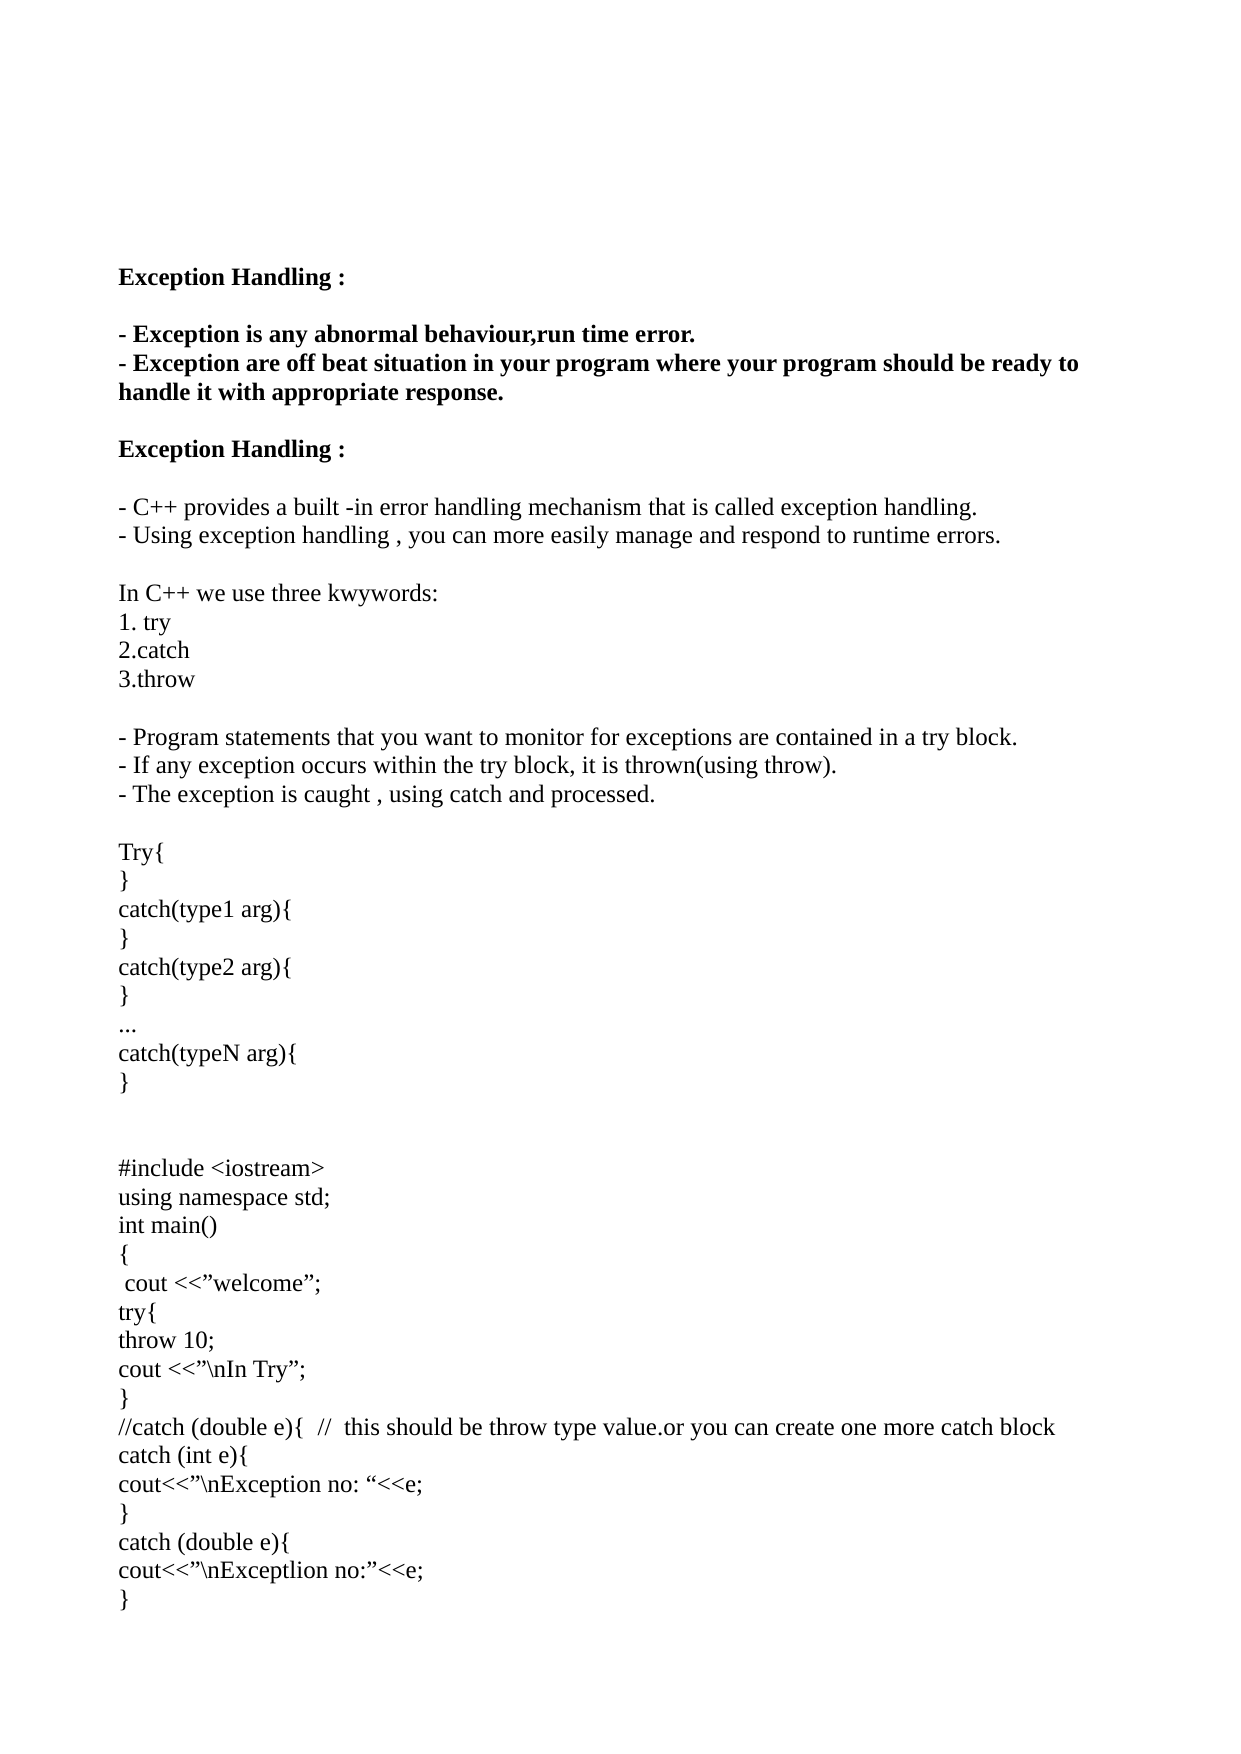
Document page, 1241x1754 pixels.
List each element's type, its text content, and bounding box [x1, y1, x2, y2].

text catch(type1 arg){ [118, 894, 1122, 923]
text Exception Handling : [118, 262, 1122, 291]
text cout<<”\nExceptlion no:”<<e; [118, 1556, 1122, 1584]
text In C++ we use three kwywords: [118, 578, 1122, 607]
text - Using exception handling , you can more easily manage and respond to runtime errors. [118, 521, 1122, 549]
text } [118, 1584, 1122, 1613]
text #include <iostream> [118, 1153, 1122, 1182]
text } [118, 981, 1122, 1009]
text ... [118, 1009, 1122, 1038]
text 1. try [118, 607, 1122, 636]
text - Program statements that you want to monitor for exceptions are contained in a try block. [118, 722, 1122, 751]
text try{ [118, 1297, 1122, 1326]
text cout <<”\nIn Try”; [118, 1354, 1122, 1383]
text catch (int e){ [118, 1441, 1122, 1469]
text Try{ [118, 837, 1122, 866]
text using namespace std; [118, 1182, 1122, 1211]
text } [118, 1383, 1122, 1412]
text catch (double e){ [118, 1527, 1122, 1556]
text - Exception are off beat situation in your program where your program should be ready to handle it with appropriate response. [118, 348, 1122, 406]
text catch(type2 arg){ [118, 952, 1122, 981]
text } [118, 1067, 1122, 1096]
text { [118, 1239, 1122, 1268]
text //catch (double e){ // this should be throw type value.or you can create one more catch block [118, 1412, 1122, 1441]
text } [118, 866, 1122, 894]
text 2.catch [118, 636, 1122, 664]
text - C++ provides a built -in error handling mechanism that is called exception handling. [118, 492, 1122, 521]
text cout <<”welcome”; [118, 1268, 1122, 1297]
text - The exception is caught , using catch and processed. [118, 779, 1122, 808]
text - If any exception occurs within the try block, it is thrown(using throw). [118, 751, 1122, 779]
text Exception Handling : [118, 434, 1122, 463]
text cout<<”\nException no: “<<e; [118, 1469, 1122, 1498]
text - Exception is any abnormal behaviour,run time error. [118, 319, 1122, 348]
text 3.throw [118, 664, 1122, 693]
text int main() [118, 1211, 1122, 1239]
text catch(typeN arg){ [118, 1038, 1122, 1067]
text throw 10; [118, 1326, 1122, 1354]
text } [118, 923, 1122, 952]
text } [118, 1498, 1122, 1527]
